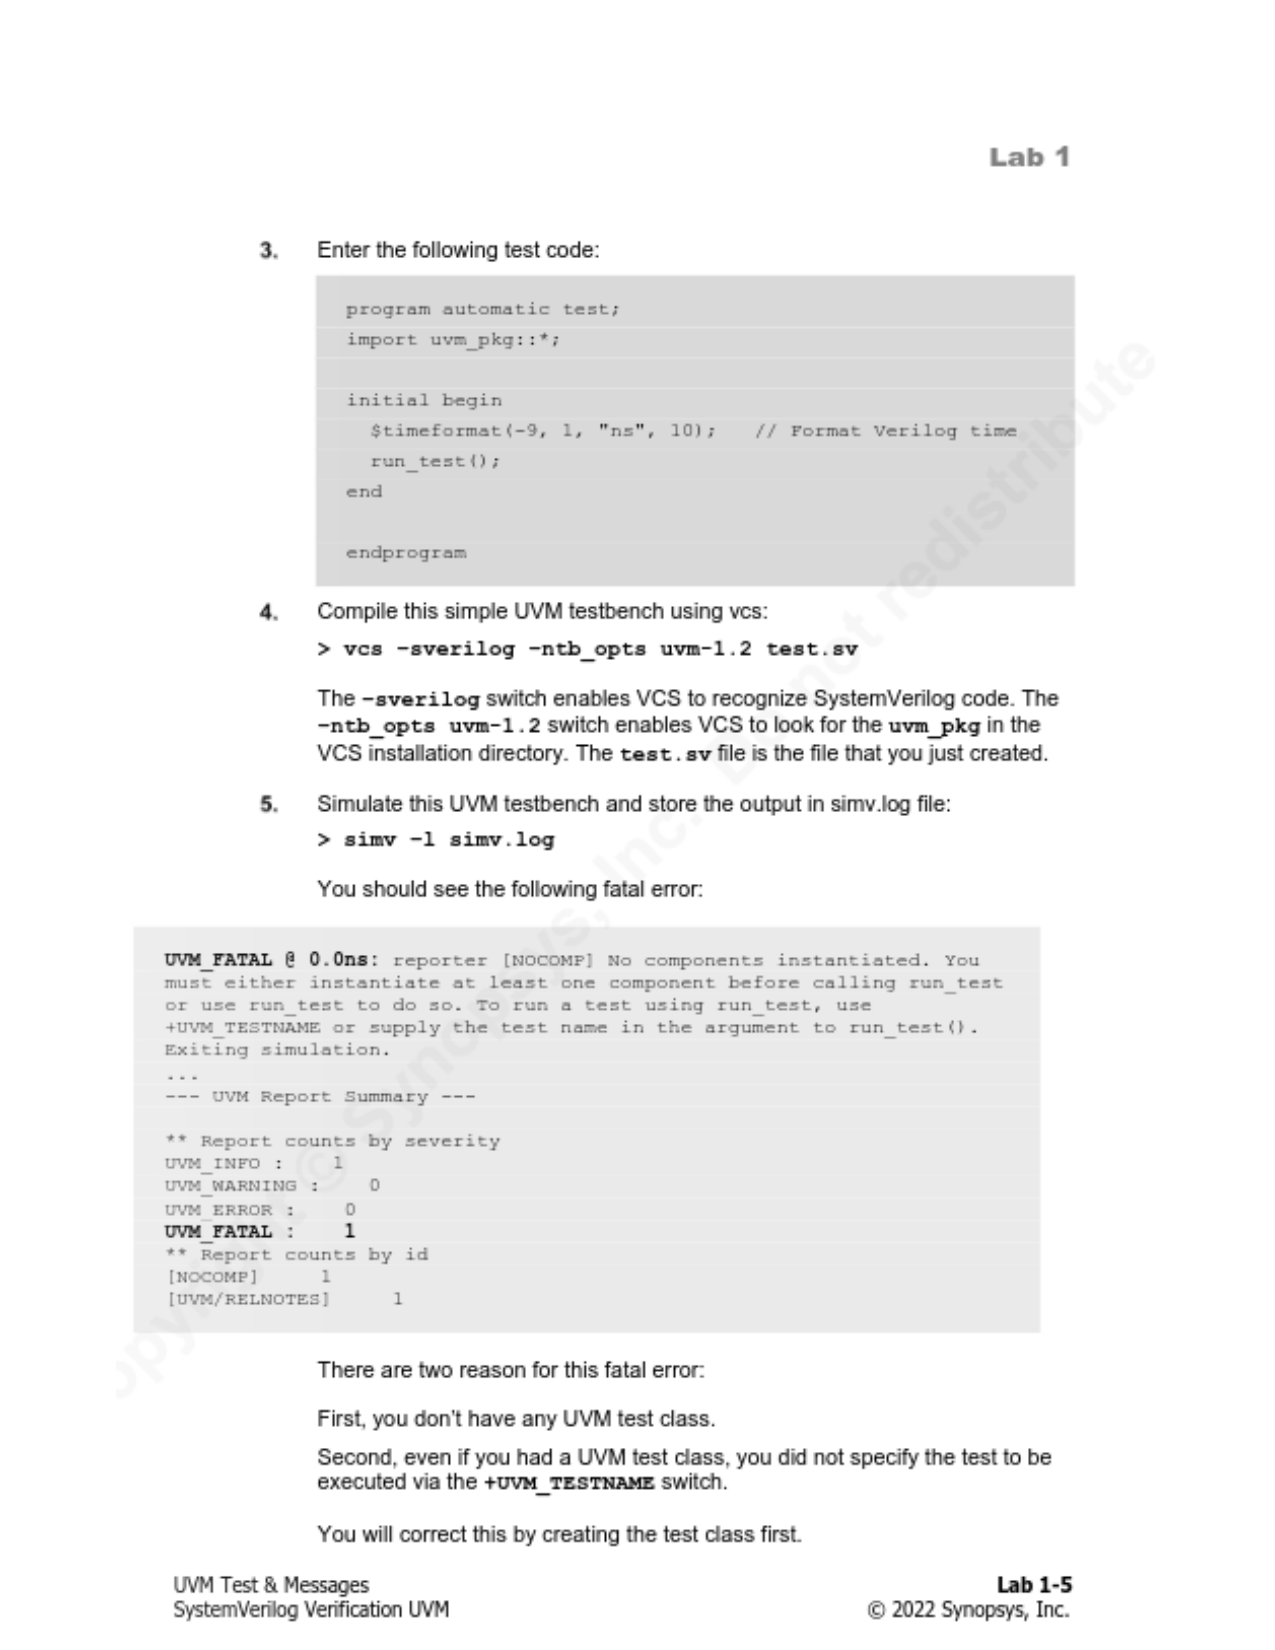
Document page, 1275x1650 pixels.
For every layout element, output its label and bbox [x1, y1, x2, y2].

picture [116, 118, 1159, 1650]
